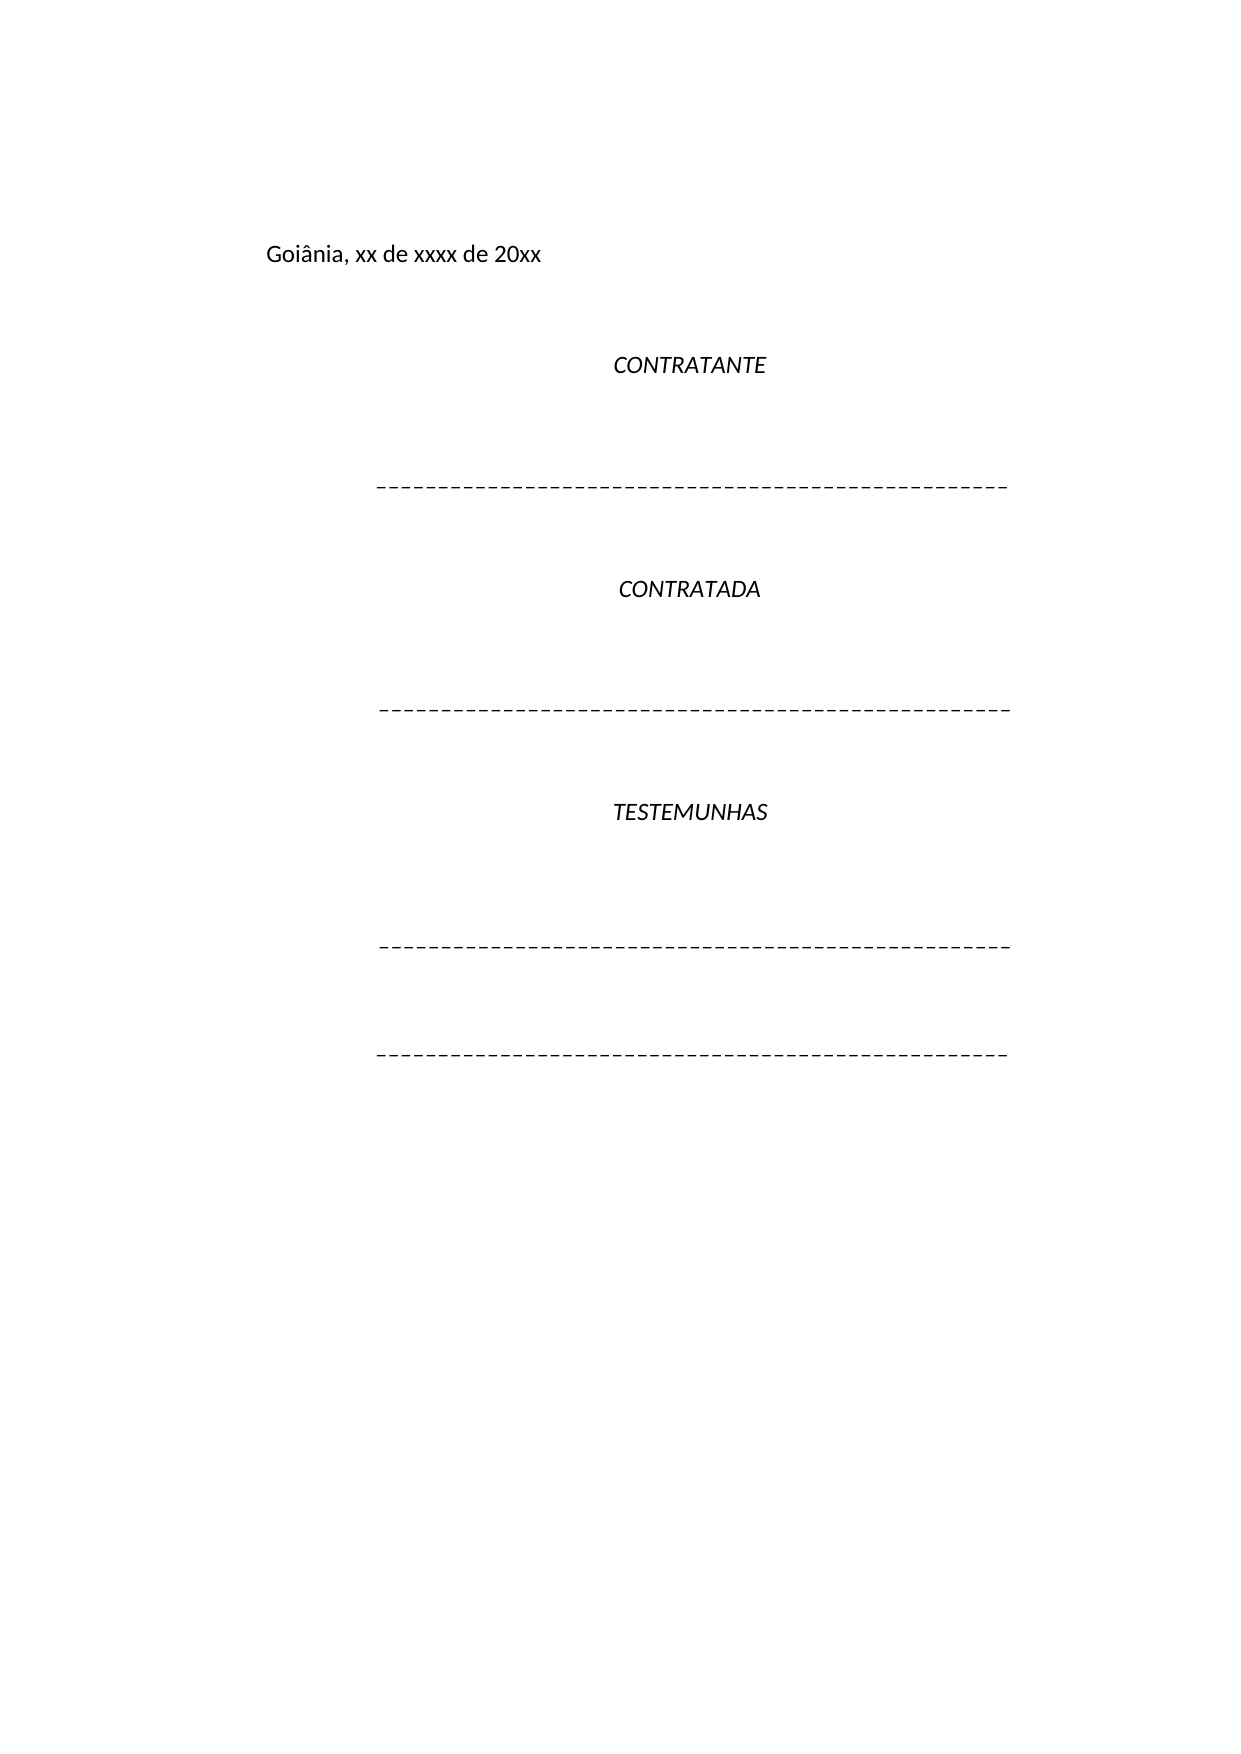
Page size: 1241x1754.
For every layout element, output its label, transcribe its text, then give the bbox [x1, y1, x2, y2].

text ___________________________________________________ [266, 461, 1123, 492]
text Goiânia, xx de xxxx de 20xx [266, 238, 1123, 269]
text ___________________________________________________ [266, 684, 1123, 715]
text CONTRATANTE [264, 350, 1123, 380]
text ___________________________________________________ [266, 1029, 1123, 1059]
subtitle TESTEMUNHAS [265, 796, 1123, 827]
text ___________________________________________________ [266, 921, 1123, 951]
text CONTRATADA [264, 573, 1123, 603]
